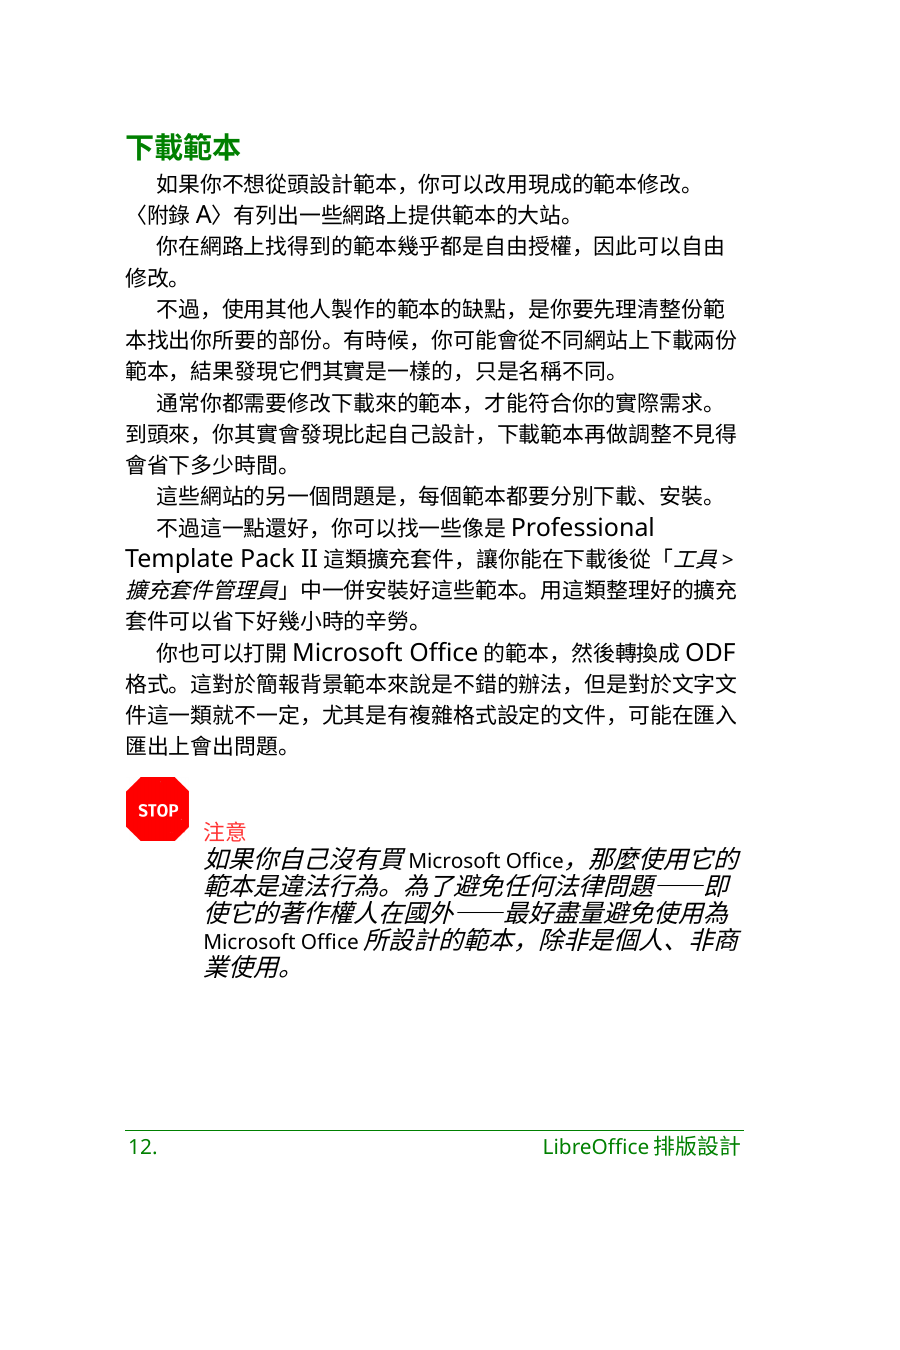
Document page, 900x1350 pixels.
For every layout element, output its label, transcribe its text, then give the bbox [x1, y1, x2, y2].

text 如果你自己沒有買Microsoft Office，那麼使用它的範本是違法行為。為了避免任何法律問題——即使它的著作權人在國外——最好盡量避免使用為Microsoft Office所設計的範本，除非是個人、非商業使用。 [203, 846, 744, 982]
text 你在網路上找得到的範本幾乎都是自由授權，因此可以自由修改。 [125, 230, 744, 292]
picture [126, 777, 189, 841]
subtitle 下載範本 [125, 125, 744, 167]
text 不過這一點還好，你可以找一些像是Professional Template Pack II這類擴充套件，讓你能在下載後從「工具 > 擴充套件管理員」中一併安裝好這些範本。用這類整理好的擴充套件可以省下好幾小時的辛勞。 [125, 511, 744, 636]
list 注意 [125, 777, 744, 846]
text 不過，使用其他人製作的範本的缺點，是你要先理清整份範本找出你所要的部份。有時候，你可能會從不同網站上下載兩份範本，結果發現它們其實是一樣的，只是名稱不同。 [125, 292, 744, 386]
text 這些網站的另一個問題是，每個範本都要分別下載、安裝。 [125, 480, 744, 511]
text 你也可以打開Microsoft Office的範本，然後轉換成ODF格式。這對於簡報背景範本來說是不錯的辦法，但是對於文字文件這一類就不一定，尤其是有複雜格式設定的文件，可能在匯入匯出上會出問題。 [125, 636, 744, 761]
text 通常你都需要修改下載來的範本，才能符合你的實際需求。到頭來，你其實會發現比起自己設計，下載範本再做調整不見得會省下多少時間。 [125, 386, 744, 480]
text 如果你不想從頭設計範本，你可以改用現成的範本修改。〈附錄 A〉有列出一些網路上提供範本的大站。 [125, 167, 744, 230]
